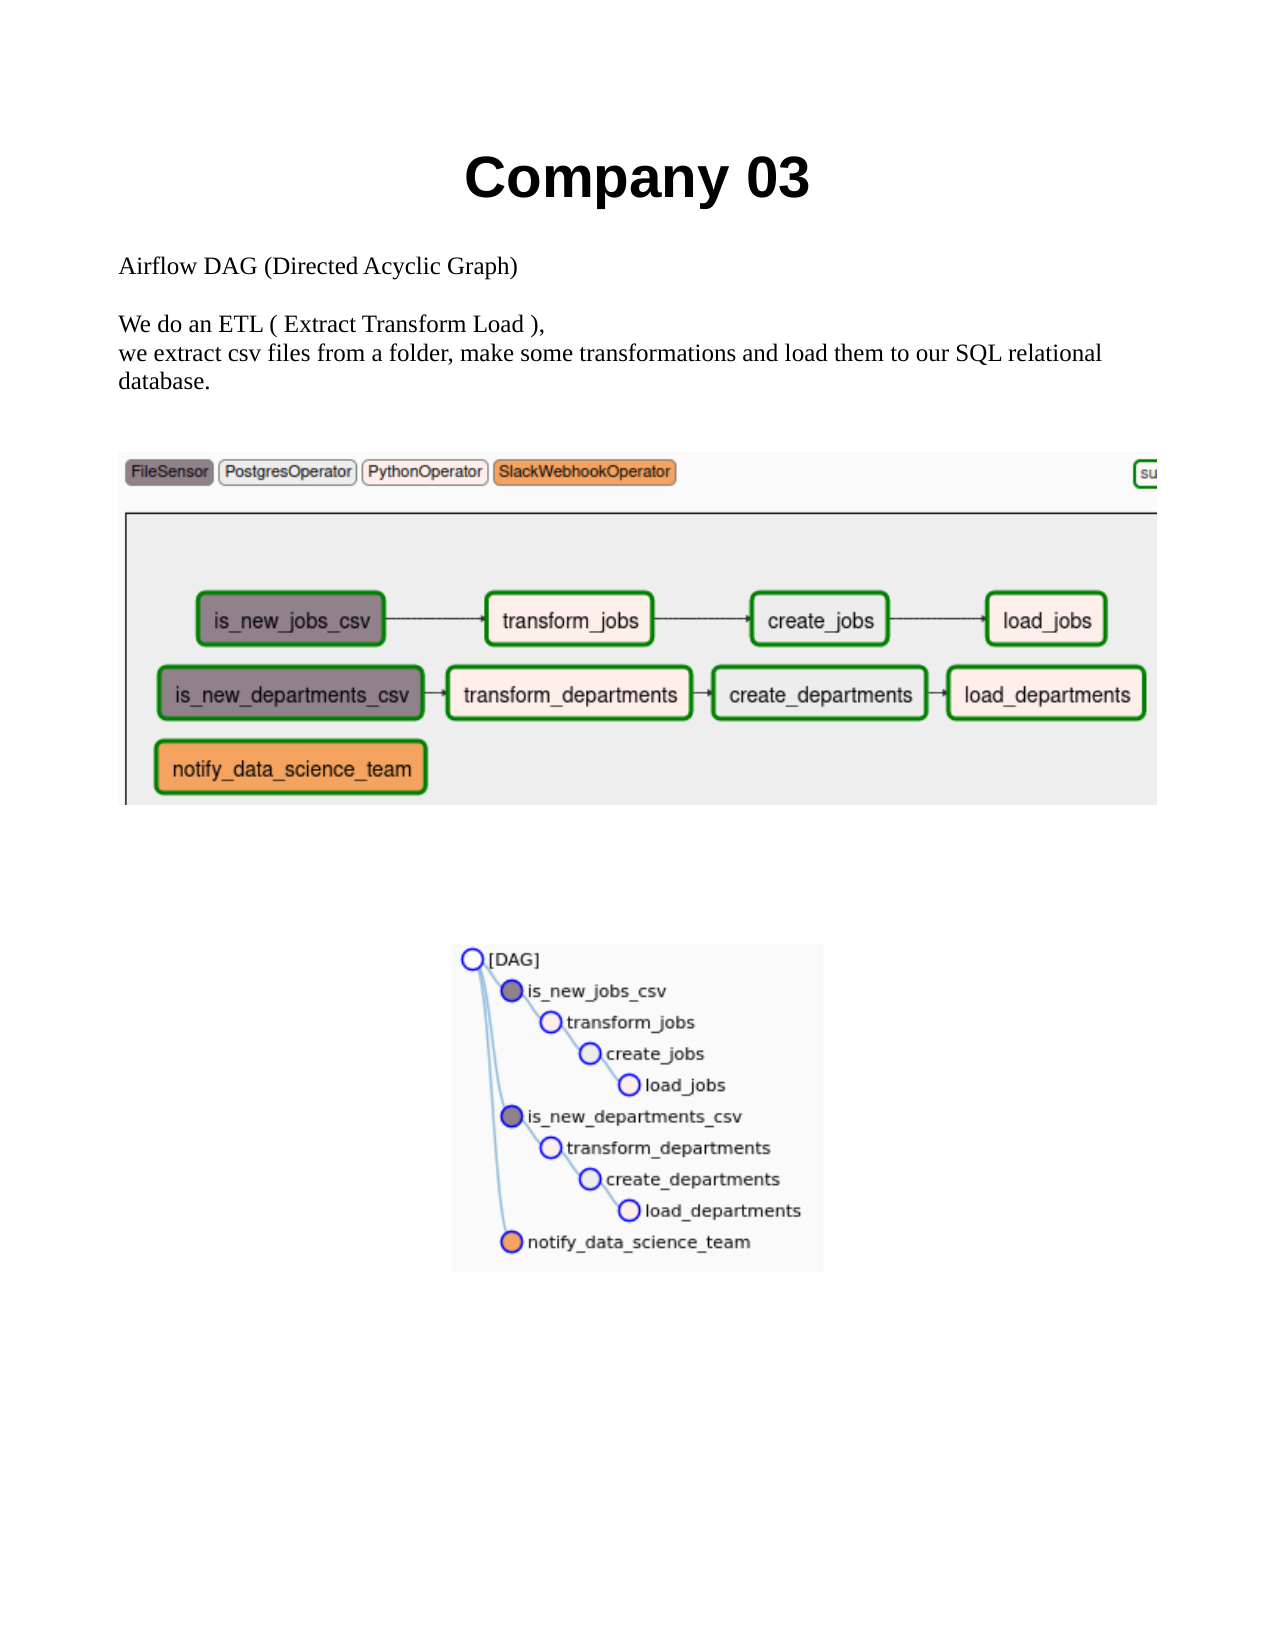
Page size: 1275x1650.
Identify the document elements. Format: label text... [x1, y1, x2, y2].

picture [118, 452, 1157, 805]
text We do an ETL ( Extract Transform Load ), [118, 309, 1157, 338]
text we extract csv files from a folder, make some transformations and load them to our SQL relational database. [118, 338, 1157, 395]
text Airflow DAG (Directed Acyclic Graph) [118, 251, 1157, 280]
title Company 03 [118, 143, 1157, 210]
picture [451, 944, 824, 1272]
